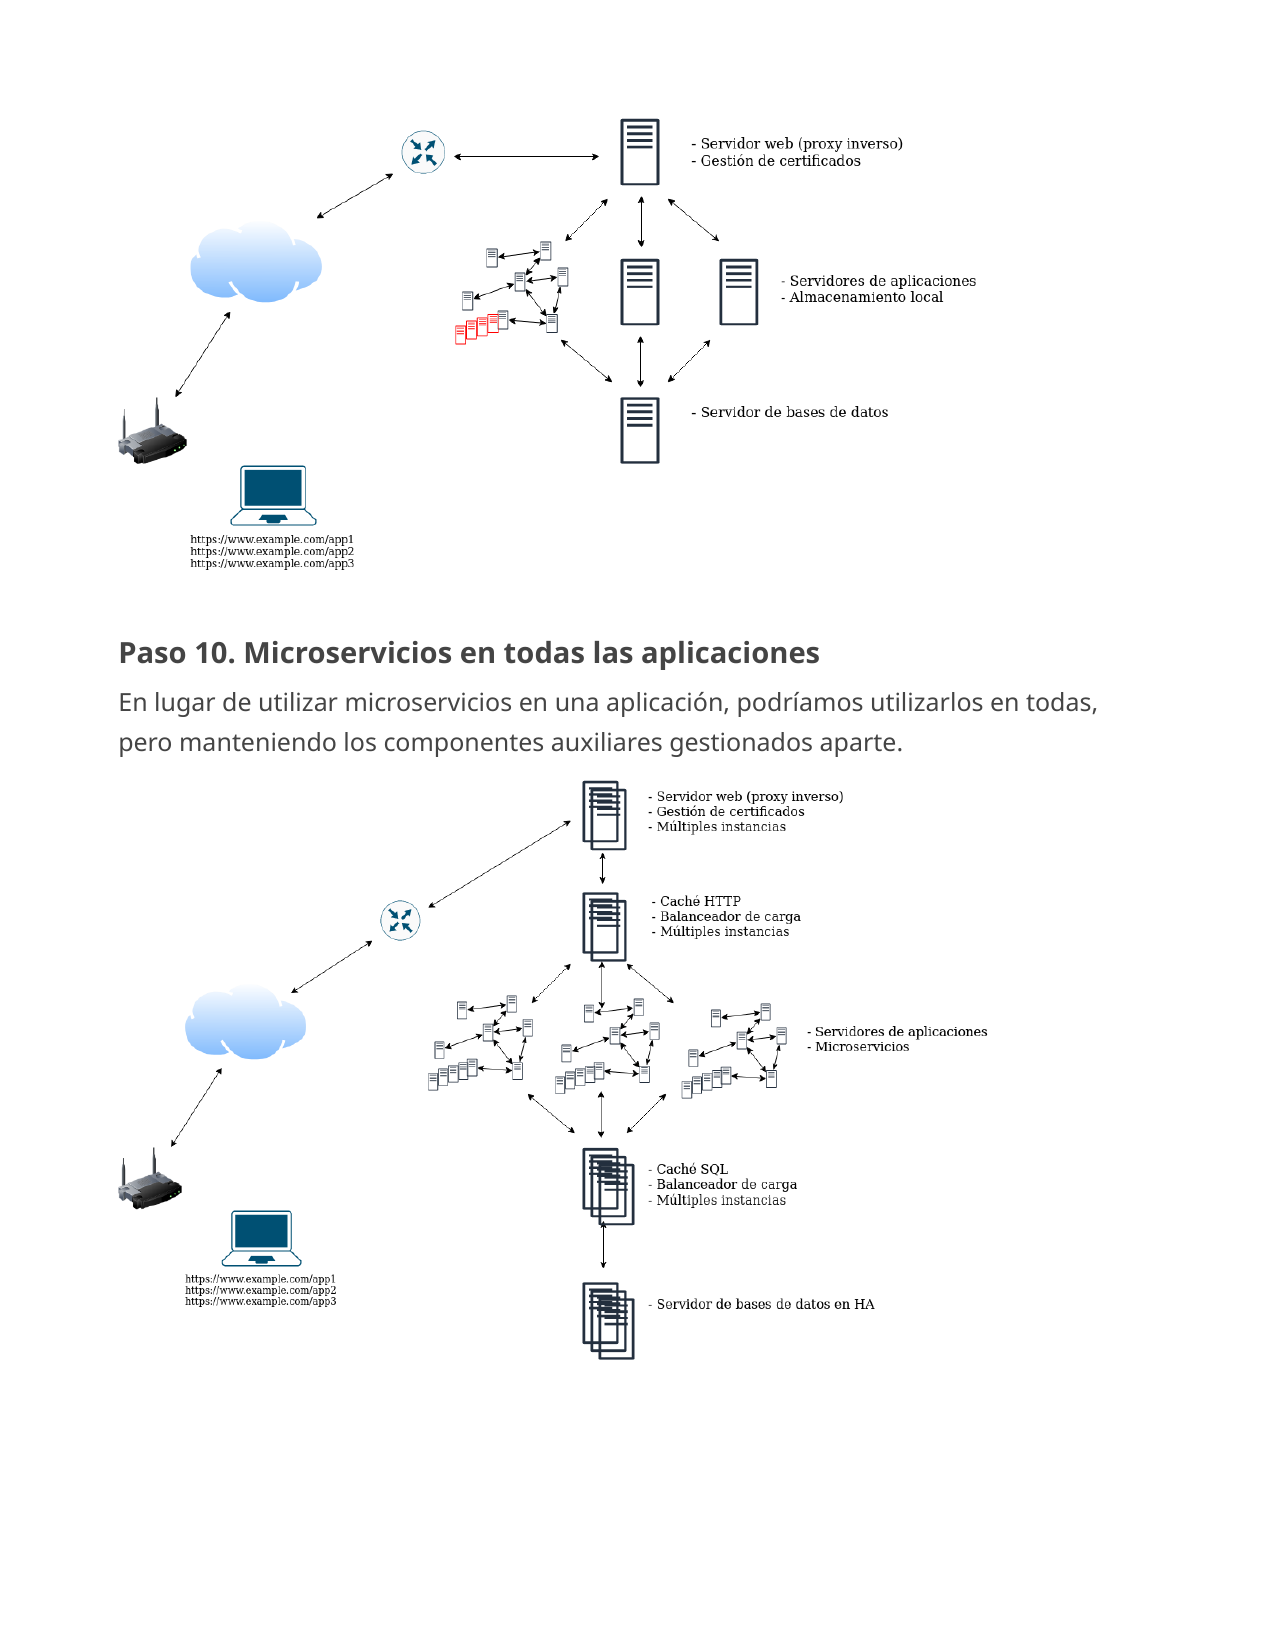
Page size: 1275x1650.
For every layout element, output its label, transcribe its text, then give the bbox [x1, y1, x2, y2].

picture [118, 780, 1157, 1360]
text En lugar de utilizar microservicios en una aplicación, podríamos utilizarlos en todas, pero manteniendo los componentes auxiliares gestionados aparte. [118, 684, 1157, 759]
subtitle Paso 10. Microservicios en todas las aplicaciones [118, 632, 1157, 672]
picture [118, 118, 1157, 573]
